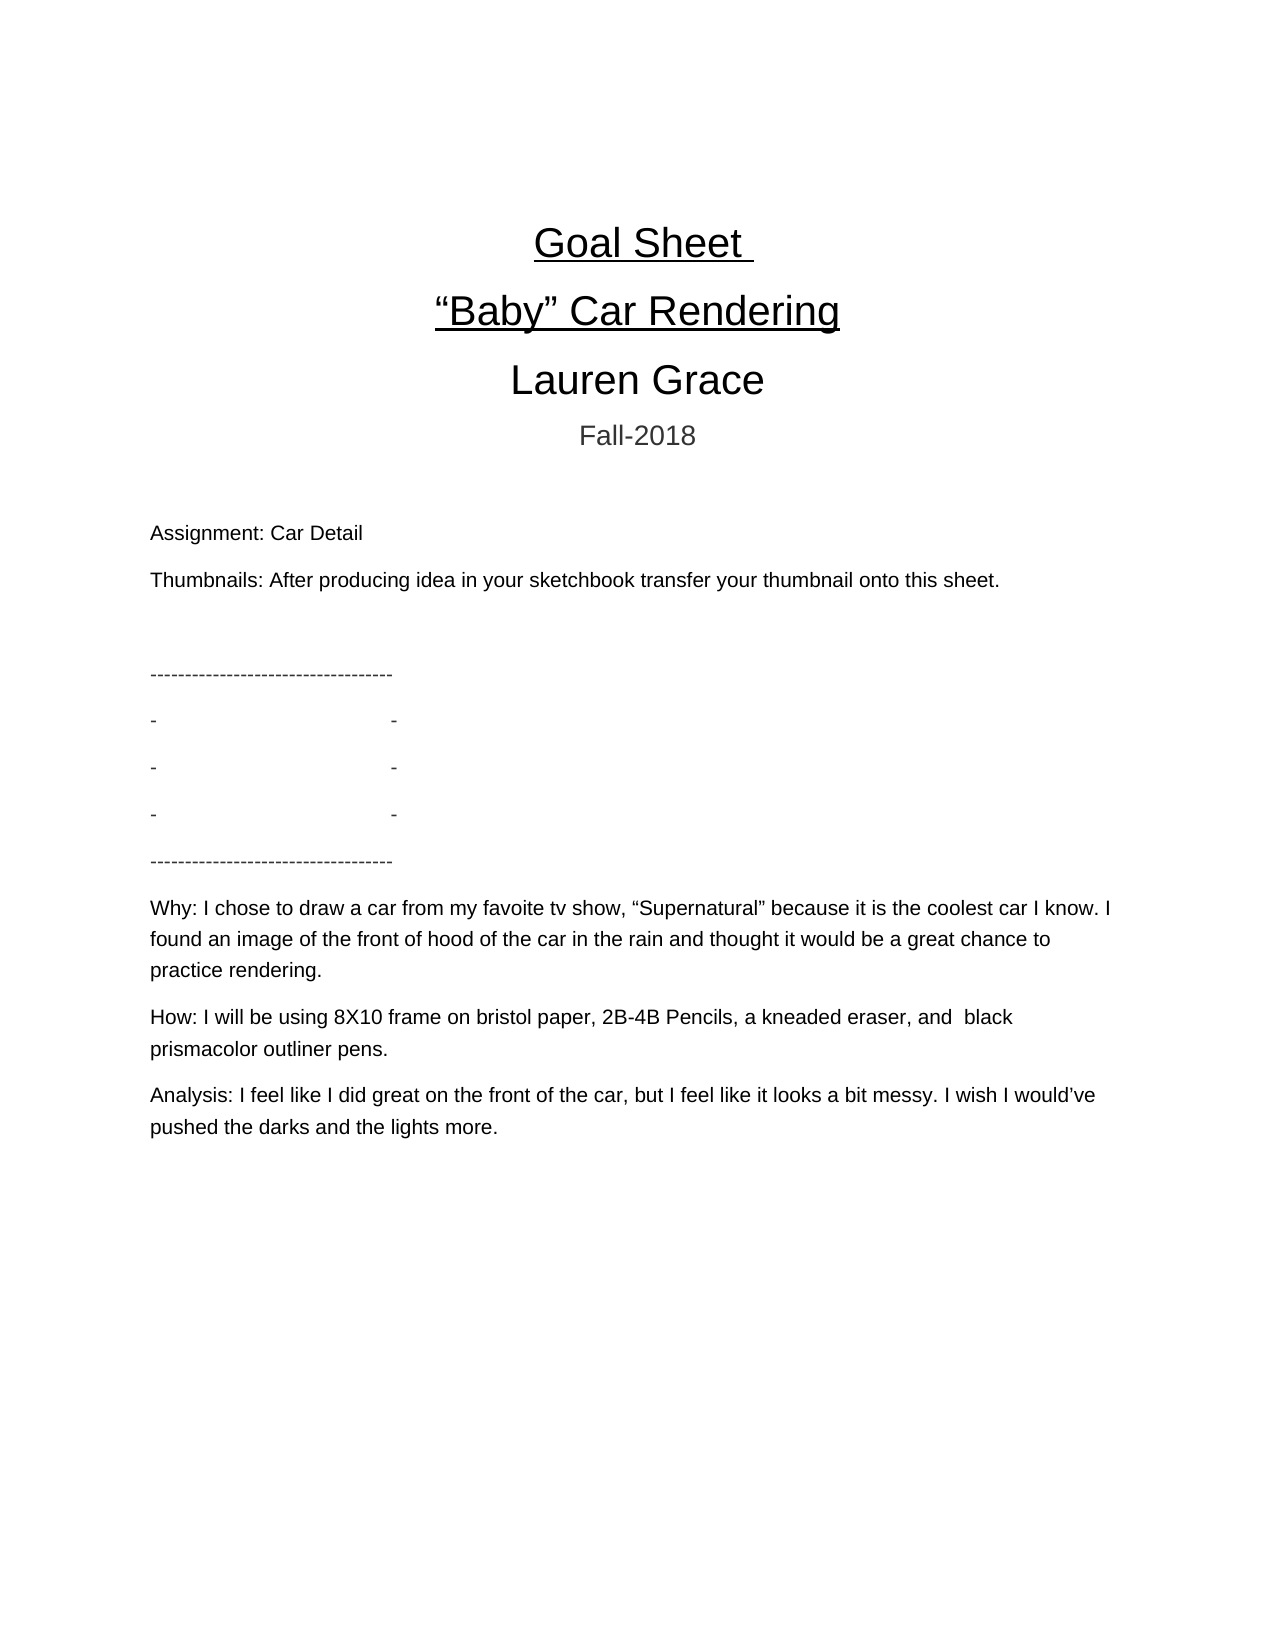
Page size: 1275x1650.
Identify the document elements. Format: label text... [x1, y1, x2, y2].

text - - [150, 701, 1125, 732]
text Why: I chose to draw a car from my favoite tv show, “Supernatural” because it is the coolest car I know. I found an image of the front of hood of the car in the rain and thought it would be a great chance to practice rendering. [150, 888, 1125, 982]
text Goal Sheet [150, 218, 1125, 266]
text ----------------------------------- [150, 842, 1125, 873]
text ----------------------------------- [150, 654, 1125, 685]
text Assignment: Car Detail [150, 513, 1125, 545]
text How: I will be using 8X10 frame on bristol paper, 2B-4B Pencils, a kneaded eraser, and black prismacolor outliner pens. [150, 998, 1125, 1060]
text “Baby” Car Rendering [150, 287, 1125, 334]
text Fall-2018 [150, 418, 1125, 451]
text Analysis: I feel like I did great on the front of the car, but I feel like it looks a bit messy. I wish I would’ve pushed the darks and the lights more. [150, 1076, 1125, 1138]
text - - [150, 795, 1125, 826]
text Lauren Grace [150, 355, 1125, 403]
text Thumbnails: After producing idea in your sketchbook transfer your thumbnail onto this sheet. [150, 560, 1125, 592]
text - - [150, 748, 1125, 779]
